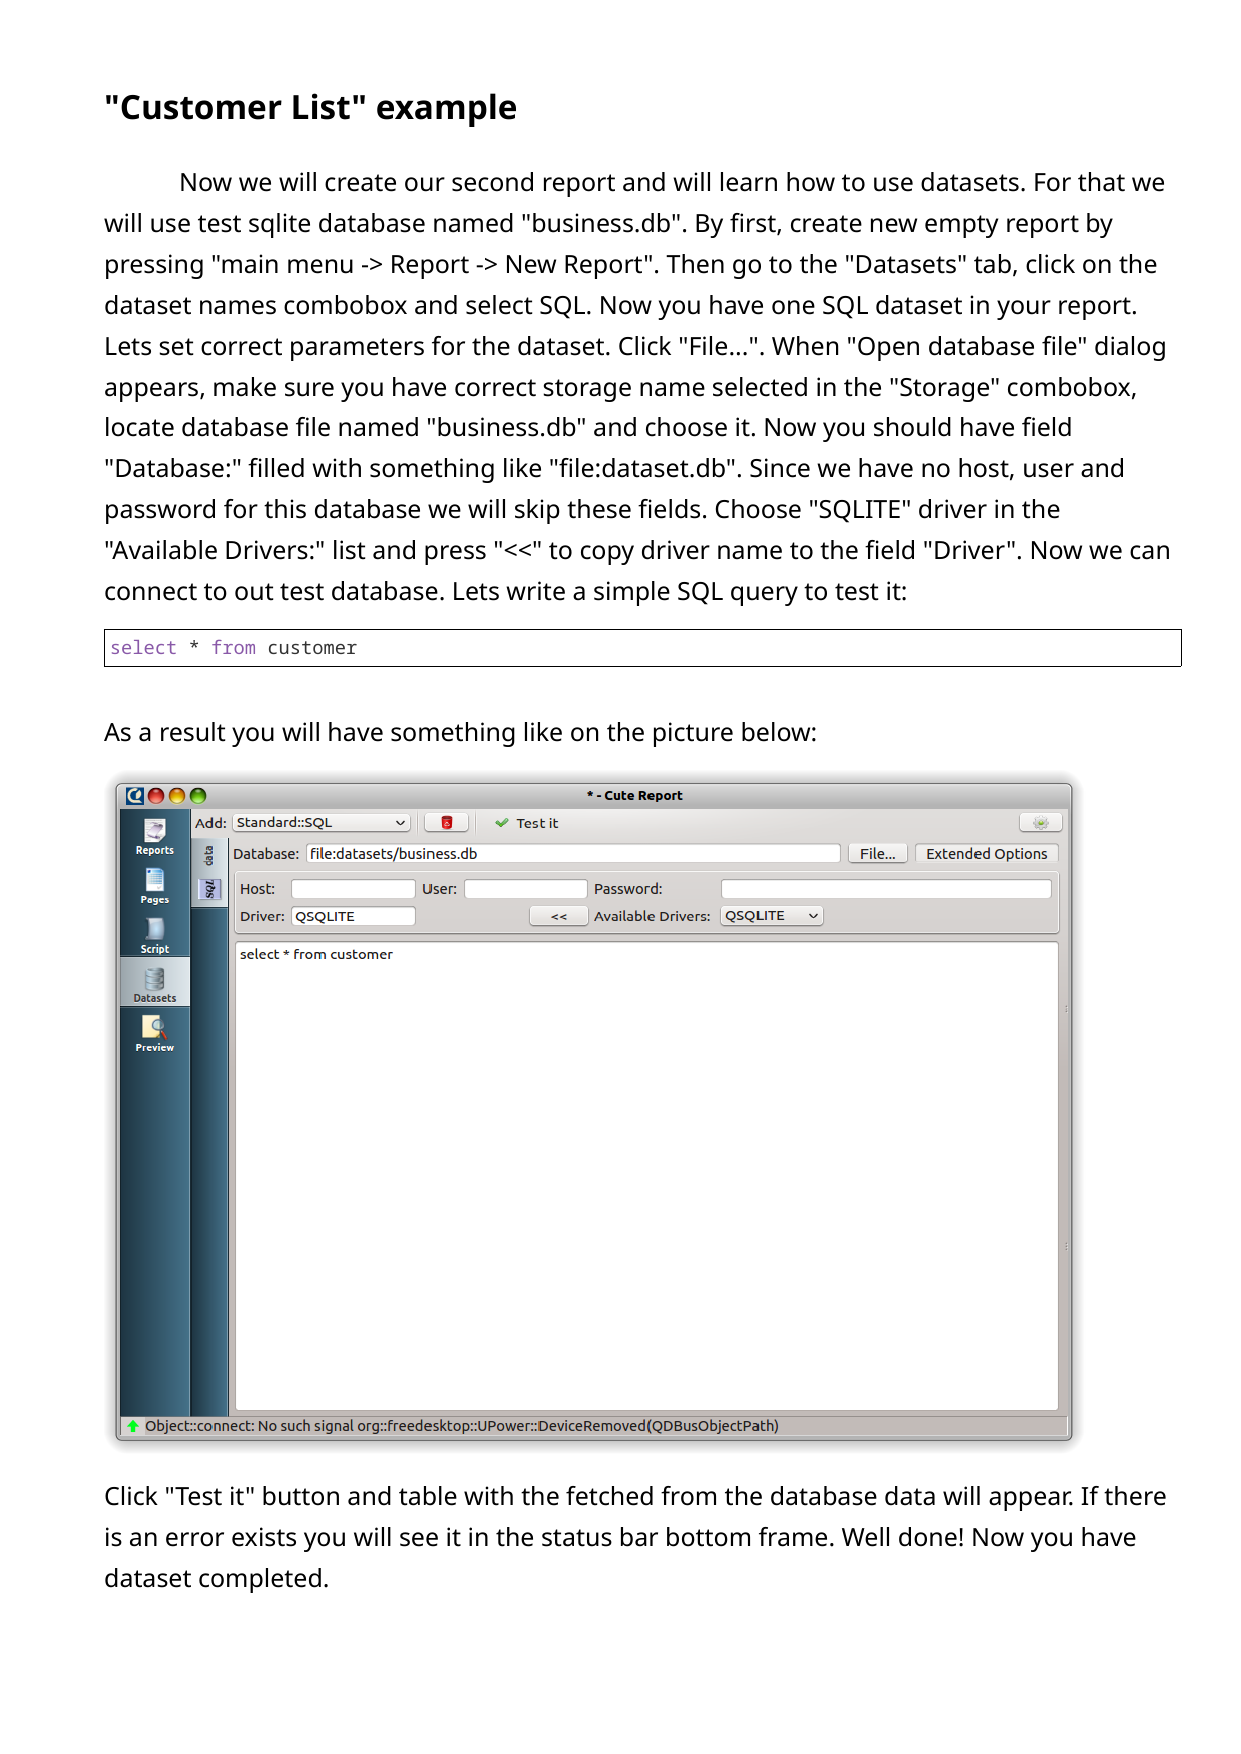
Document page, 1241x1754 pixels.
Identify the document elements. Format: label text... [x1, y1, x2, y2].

text As a result you will have something like on the picture below: [104, 714, 1181, 749]
text Click "Test it" button and table with the fetched from the database data will appear. If there is an error exists you will see it in the status bar bottom frame. Well done! Now you have dataset completed. [104, 1479, 1181, 1594]
picture [103, 770, 1086, 1454]
text Now we will create our second report and will learn how to use datasets. For that we will use test sqlite database named "business.db". By first, create new empty report by pressing "main menu -> Report -> New Report". Then go to the "Datasets" tab, click on the dataset names combobox and select SQL. Now you have one SQL dataset in your report. Lets set correct parameters for the dataset. Click "File...". When "Open database file" dialog appears, make sure you have correct storage name selected in the "Storage" combobox, locate database file named "business.db" and choose it. Now you should have field "Database:" filled with something like "file:dataset.db". Since we have no host, user and password for this database we will skip these fields. Choose "SQLITE" driver in the "Available Drivers:" list and press "<<" to copy driver name to the field "Driver". Now we can connect to out test database. Lets write a simple SQL query to test it: [104, 165, 1181, 607]
table_header select * from customer [105, 630, 1181, 666]
subtitle "Customer List" example [104, 83, 1181, 129]
